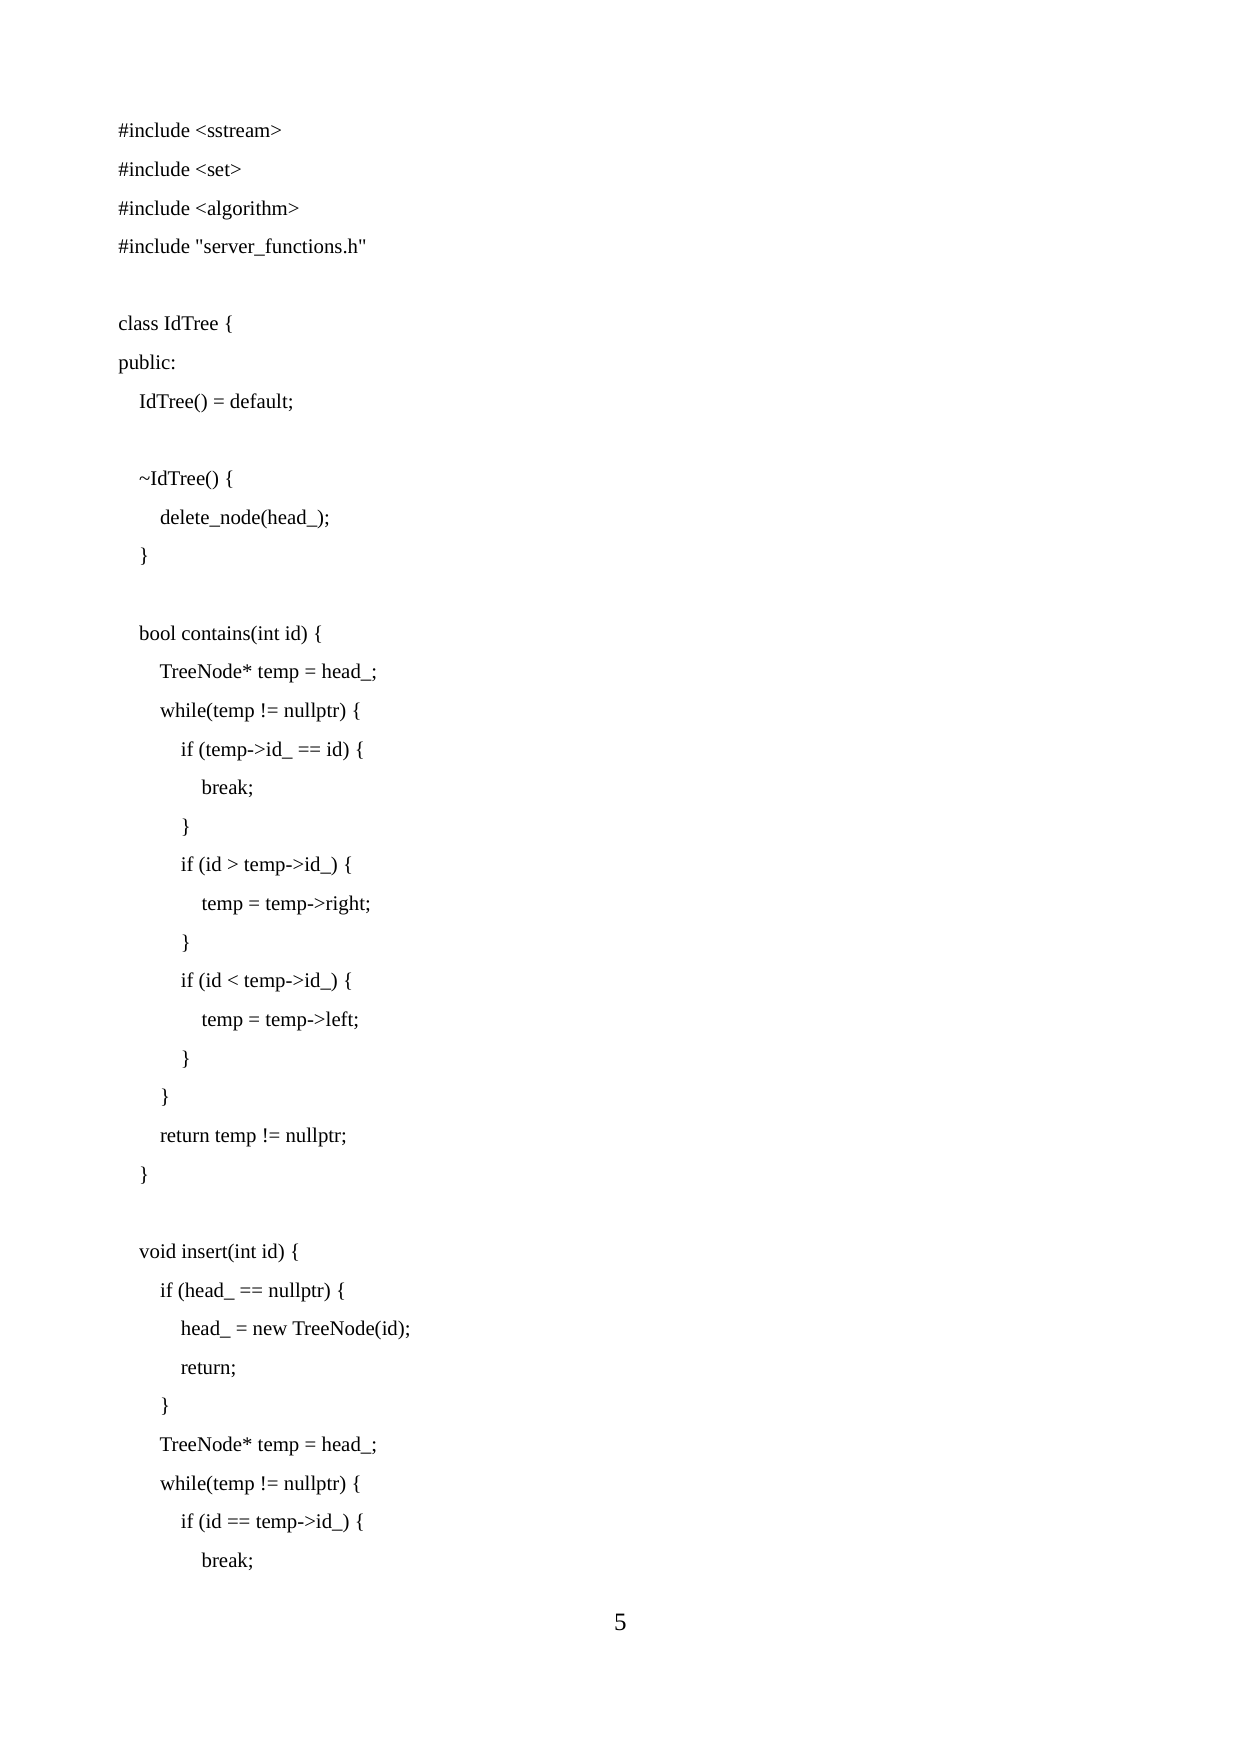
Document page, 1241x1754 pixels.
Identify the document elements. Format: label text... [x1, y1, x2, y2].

text #include <sstream> [118, 118, 1122, 142]
text ~IdTree() { [118, 466, 1122, 490]
text break; [118, 775, 1122, 799]
text if (id == temp->id_) { [118, 1509, 1122, 1533]
text delete_node(head_); [118, 504, 1122, 529]
text return; [118, 1355, 1122, 1379]
text if (temp->id_ == id) { [118, 736, 1122, 761]
text #include <set> [118, 157, 1122, 181]
text TreeNode* temp = head_; [118, 1432, 1122, 1456]
text temp = temp->right; [118, 891, 1122, 915]
text public: [118, 350, 1122, 374]
text } [118, 1046, 1122, 1070]
text if (id > temp->id_) { [118, 852, 1122, 876]
text } [118, 814, 1122, 838]
text temp = temp->left; [118, 1007, 1122, 1031]
text head_ = new TreeNode(id); [118, 1316, 1122, 1340]
text if (head_ == nullptr) { [118, 1277, 1122, 1302]
text while(temp != nullptr) { [118, 1471, 1122, 1495]
text IdTree() = default; [118, 389, 1122, 413]
text break; [118, 1548, 1122, 1572]
text } [118, 543, 1122, 567]
text class IdTree { [118, 311, 1122, 335]
text } [118, 1162, 1122, 1186]
text #include <algorithm> [118, 195, 1122, 219]
text } [118, 1084, 1122, 1108]
text } [118, 930, 1122, 954]
text return temp != nullptr; [118, 1123, 1122, 1147]
text #include "server_functions.h" [118, 234, 1122, 258]
text if (id < temp->id_) { [118, 968, 1122, 992]
text } [118, 1393, 1122, 1417]
text TreeNode* temp = head_; [118, 659, 1122, 683]
text bool contains(int id) { [118, 621, 1122, 644]
text while(temp != nullptr) { [118, 698, 1122, 722]
text void insert(int id) { [118, 1239, 1122, 1263]
